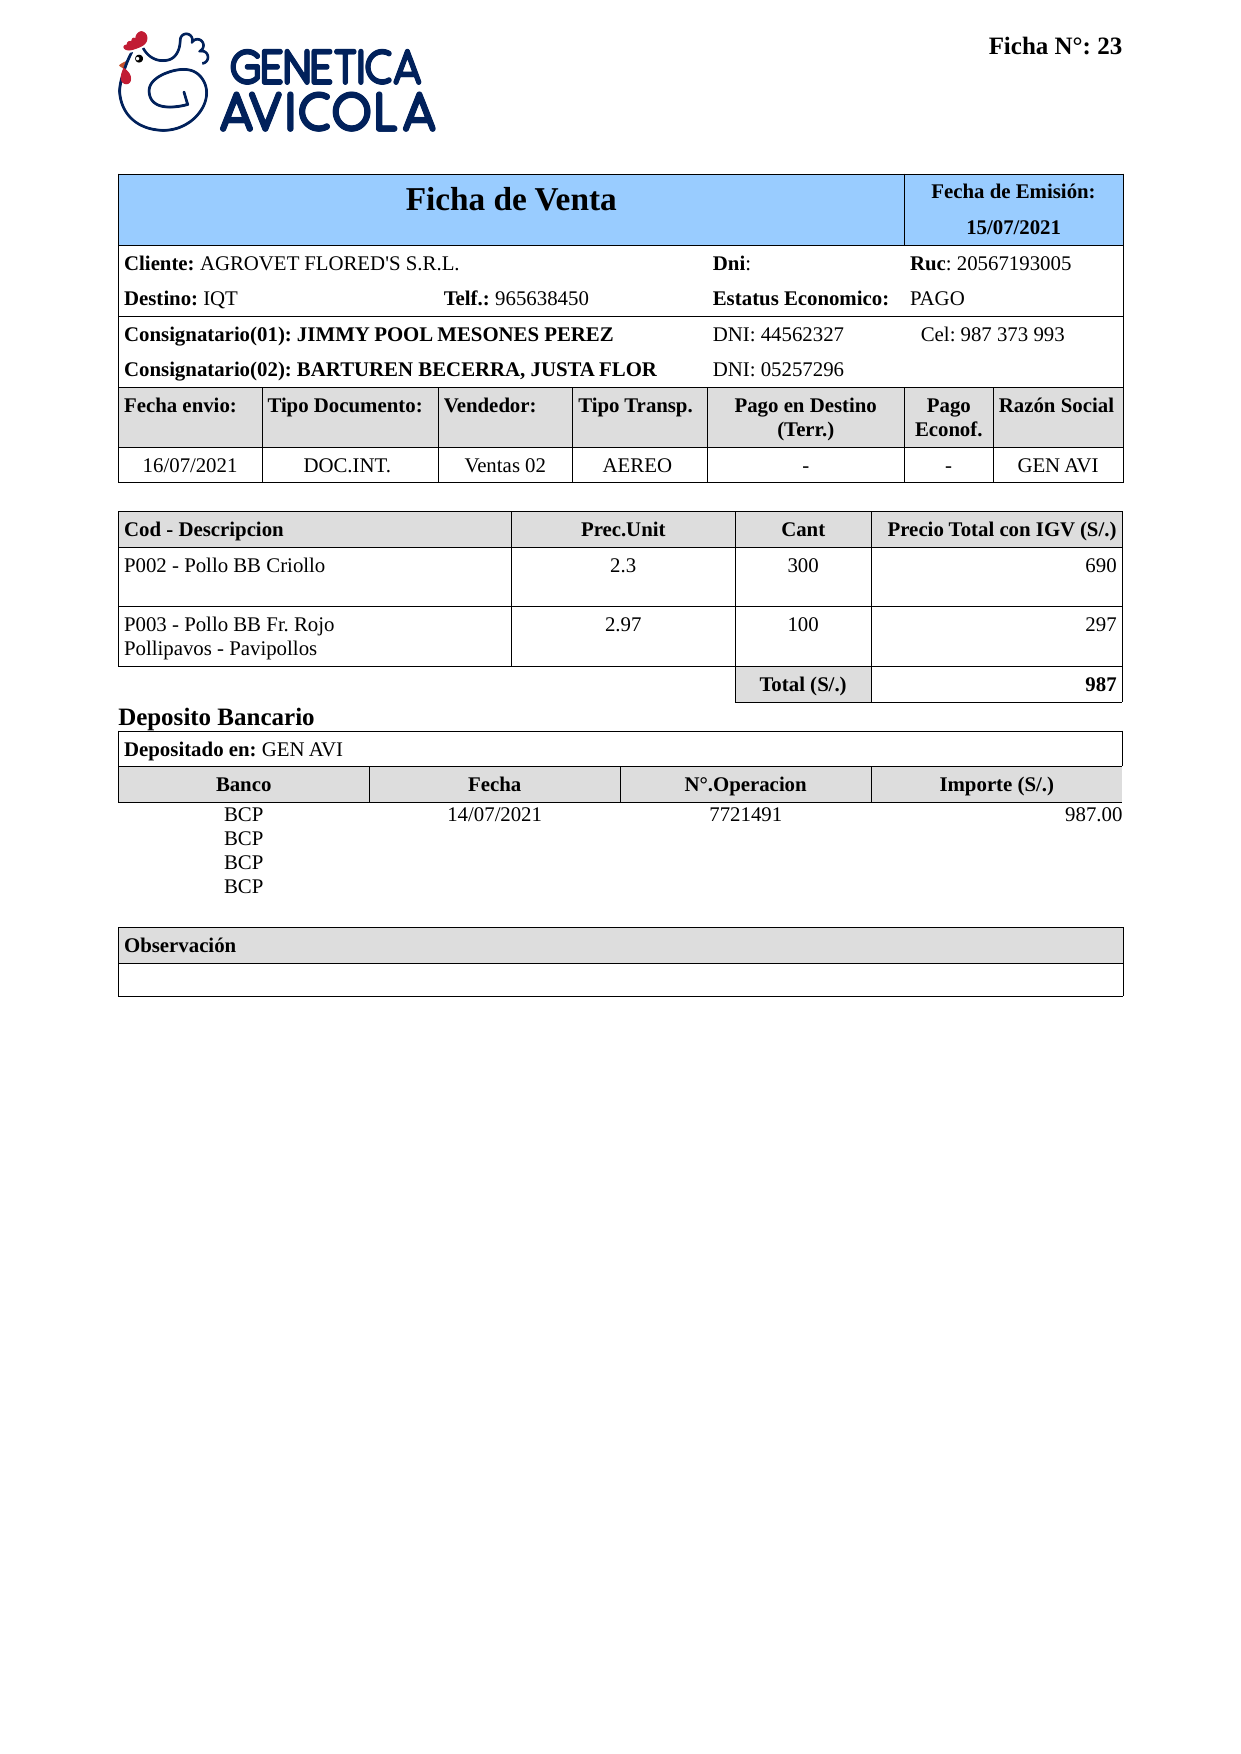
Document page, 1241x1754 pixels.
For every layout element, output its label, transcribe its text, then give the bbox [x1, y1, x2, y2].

table_cell Vendedor: [439, 388, 572, 447]
table_cell 16/07/2021 [119, 448, 262, 482]
table_cell [369, 874, 620, 898]
table_cell Pago en Destino (Terr.) [708, 388, 904, 447]
table_cell BCP [118, 826, 369, 850]
table_cell AEREO [573, 448, 707, 482]
table_cell 987 [872, 667, 1122, 702]
table_cell Cel: 987 373 993 [915, 317, 1123, 351]
table_cell Razón Social [994, 388, 1123, 447]
table_header Depositado en: GEN AVI [119, 732, 1122, 766]
table_cell Telf.: 965638450 [438, 280, 707, 316]
table_cell Ruc: 20567193005 [904, 246, 1123, 280]
table_cell Cliente: AGROVET FLORED'S S.R.L. [119, 246, 707, 280]
table_header Observación [119, 928, 1123, 963]
table_cell 297 [872, 607, 1122, 666]
table_cell GEN AVI [994, 448, 1123, 482]
table_cell [369, 850, 620, 874]
table_cell [119, 964, 1123, 996]
table_cell P002 - Pollo BB Criollo [119, 548, 511, 606]
table_cell [511, 667, 735, 702]
table_cell 690 [872, 548, 1122, 606]
table_cell Estatus Economico: [707, 280, 904, 316]
table_cell - [905, 448, 993, 482]
table_cell [871, 826, 1122, 850]
table_cell Total (S/.) [736, 667, 871, 702]
table_header Ficha de Venta [119, 175, 904, 245]
table_cell Banco [119, 767, 369, 802]
table_header Fecha de Emisión: [905, 175, 1123, 209]
picture [118, 31, 436, 132]
table_cell BCP [118, 803, 369, 826]
table_cell [620, 850, 871, 874]
table_cell [118, 667, 511, 702]
table_cell 7721491 [620, 803, 871, 826]
table_cell 2.97 [512, 607, 735, 666]
table_cell DNI: 44562327 [707, 317, 915, 351]
table_cell [369, 826, 620, 850]
table_cell 100 [736, 607, 871, 666]
table_cell Consignatario(01): JIMMY POOL MESONES PEREZ [119, 317, 707, 351]
table_cell 15/07/2021 [905, 209, 1123, 245]
table_cell P003 - Pollo BB Fr. Rojo Pollipavos - Pavipollos [119, 607, 511, 666]
table_header Prec.Unit [512, 512, 735, 547]
table_cell 987.00 [871, 803, 1122, 826]
table_cell Dni: [707, 246, 904, 280]
table_cell DOC.INT. [263, 448, 438, 482]
table_header Cod - Descripcion [119, 512, 511, 547]
table_cell 2.3 [512, 548, 735, 606]
table_cell 300 [736, 548, 871, 606]
table_cell Tipo Documento: [263, 388, 438, 447]
table_cell Ventas 02 [439, 448, 572, 482]
table_cell N°.Operacion [621, 767, 871, 802]
table_cell Fecha [370, 767, 620, 802]
table_cell - [708, 448, 904, 482]
table_cell 14/07/2021 [369, 803, 620, 826]
table_cell BCP [118, 850, 369, 874]
table_cell PAGO [904, 280, 1123, 316]
table_cell Tipo Transp. [573, 388, 707, 447]
table_cell [620, 826, 871, 850]
table_cell BCP [118, 874, 369, 898]
table_cell Consignatario(02): BARTUREN BECERRA, JUSTA FLOR [119, 351, 707, 387]
table_cell Fecha envio: [119, 388, 262, 447]
table_cell DNI: 05257296 [707, 351, 1123, 387]
table_cell [871, 850, 1122, 874]
table_cell Importe (S/.) [872, 767, 1122, 802]
table_cell Destino: IQT [119, 280, 438, 316]
text Deposito Bancario [118, 702, 1122, 731]
table_header Precio Total con IGV (S/.) [872, 512, 1122, 547]
table_cell [871, 874, 1122, 898]
table_cell Pago Econof. [905, 388, 993, 447]
table_header Cant [736, 512, 871, 547]
table_cell [620, 874, 871, 898]
